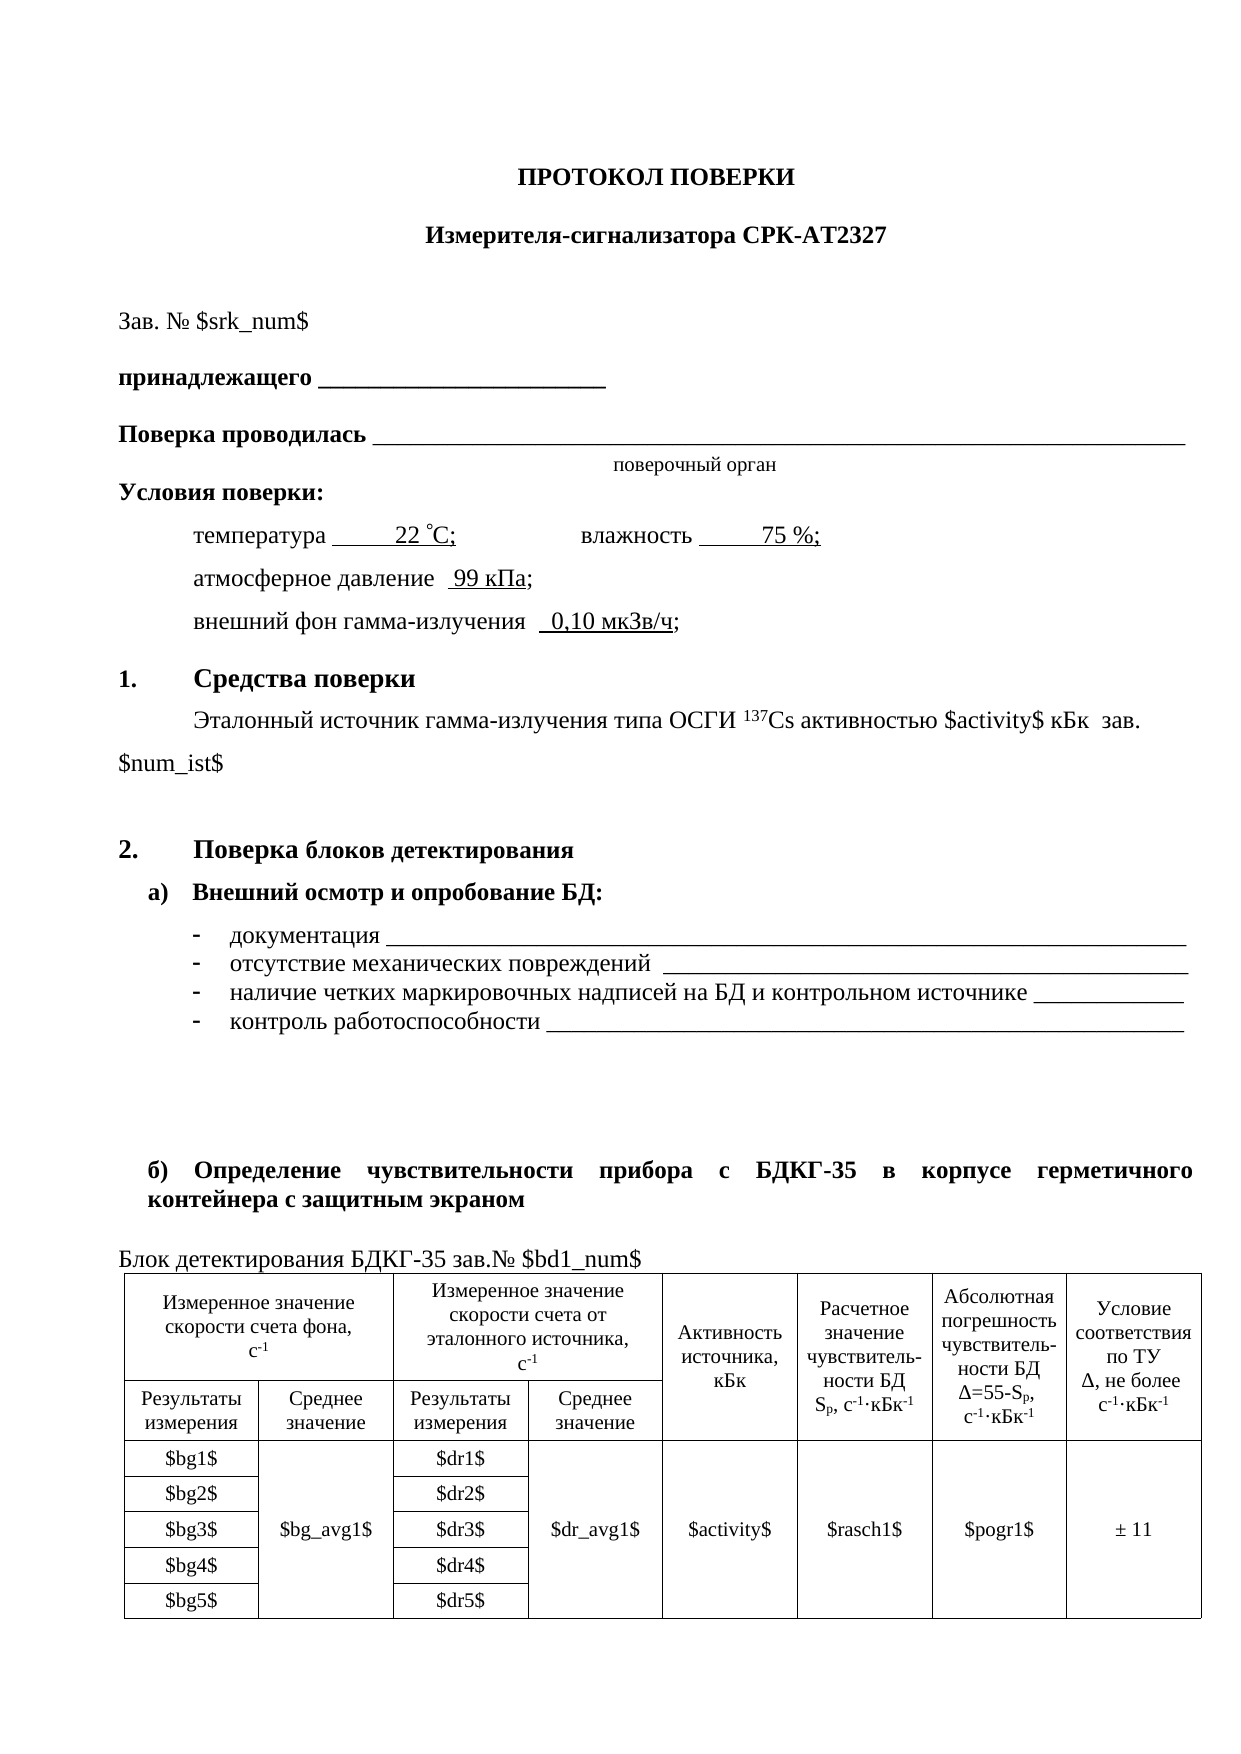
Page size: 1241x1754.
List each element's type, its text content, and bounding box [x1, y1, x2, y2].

table_header Абсолютная погрешность чувствитель-ности БД Δ=55-Sp, с-1·кБк-1 [933, 1274, 1066, 1440]
subtitle 1. Средства поверки [118, 662, 1194, 693]
table_cell $dr2$ [394, 1477, 528, 1511]
table_header Условие соответствия по ТУ Δ, не более с-1·кБк-1 [1067, 1274, 1201, 1440]
list отсутствие механических повреждений __________________________________________ [192, 948, 1194, 977]
table_cell $bg3$ [125, 1512, 258, 1547]
table_header Измеренное значение скорости счета фона, с-1 [125, 1274, 393, 1380]
table_cell Результаты измерения [125, 1381, 258, 1440]
text а) Внешний осмотр и опробование БД: [148, 877, 1194, 905]
table_cell $bg1$ [125, 1441, 258, 1476]
list наличие четких маркировочных надписей на БД и контрольном источнике ____________ [192, 977, 1194, 1006]
text внешний фон гамма-излучения 0,10 мкЗв/ч; [118, 606, 1194, 635]
table_cell ± 11 [1067, 1441, 1201, 1618]
list документация ________________________________________________________________ [192, 920, 1194, 948]
text ПРОТОКОЛ ПОВЕРКИ [118, 162, 1194, 191]
table_cell $dr4$ [394, 1548, 528, 1582]
list контроль работоспособности ___________________________________________________ [192, 1006, 1194, 1035]
table_cell $dr5$ [394, 1584, 528, 1618]
table_cell Среднее значение [529, 1381, 662, 1440]
table_cell $bg2$ [125, 1477, 258, 1511]
table_cell $rasch1$ [798, 1441, 932, 1618]
text Блок детектирования БДКГ-35 зав.№ $bd1_num$ [118, 1244, 1194, 1272]
text Условия поверки: [118, 477, 1194, 506]
table_cell $bg_avg1$ [259, 1441, 393, 1618]
table_cell $pogr1$ [933, 1441, 1066, 1618]
table_header Активность источника, кБк [663, 1274, 797, 1440]
table_cell Результаты измерения [394, 1381, 528, 1440]
subtitle 2. Поверка блоков детектирования [118, 833, 1194, 864]
text атмосферное давление 99 кПа; [118, 563, 1194, 592]
table_cell $bg4$ [125, 1548, 258, 1582]
text принадлежащего _______________________ [118, 362, 1194, 391]
table_cell $activity$ [663, 1441, 797, 1618]
table_cell $dr3$ [394, 1512, 528, 1547]
text Зав. № $srk_num$ [118, 306, 1194, 335]
table_cell $bg5$ [125, 1584, 258, 1618]
table_cell $dr_avg1$ [529, 1441, 662, 1618]
table_header Расчетное значение чувствитель-ности БД Sp, с-1·кБк-1 [798, 1274, 932, 1440]
table_header Измеренное значение скорости счета от эталонного источника, с-1 [394, 1274, 662, 1380]
text Измерителя-сигнализатора СРК-АТ2327 [118, 220, 1194, 249]
table_cell Среднее значение [259, 1381, 393, 1440]
text Поверка проводилась _________________________________________________________________ [118, 419, 1194, 448]
text поверочный орган [118, 448, 1182, 477]
text б) Определение чувствительности прибора с БДКГ-35 в корпусе герметичного контейнера с защитным экраном [147, 1155, 1194, 1212]
text температура 22 С; влажность 75 %; [118, 520, 1194, 549]
text Эталонный источник гамма-излучения типа ОСГИ 137Cs активностью $activity$ кБк зав. $num_ist$ [118, 705, 1194, 777]
table_cell $dr1$ [394, 1441, 528, 1476]
